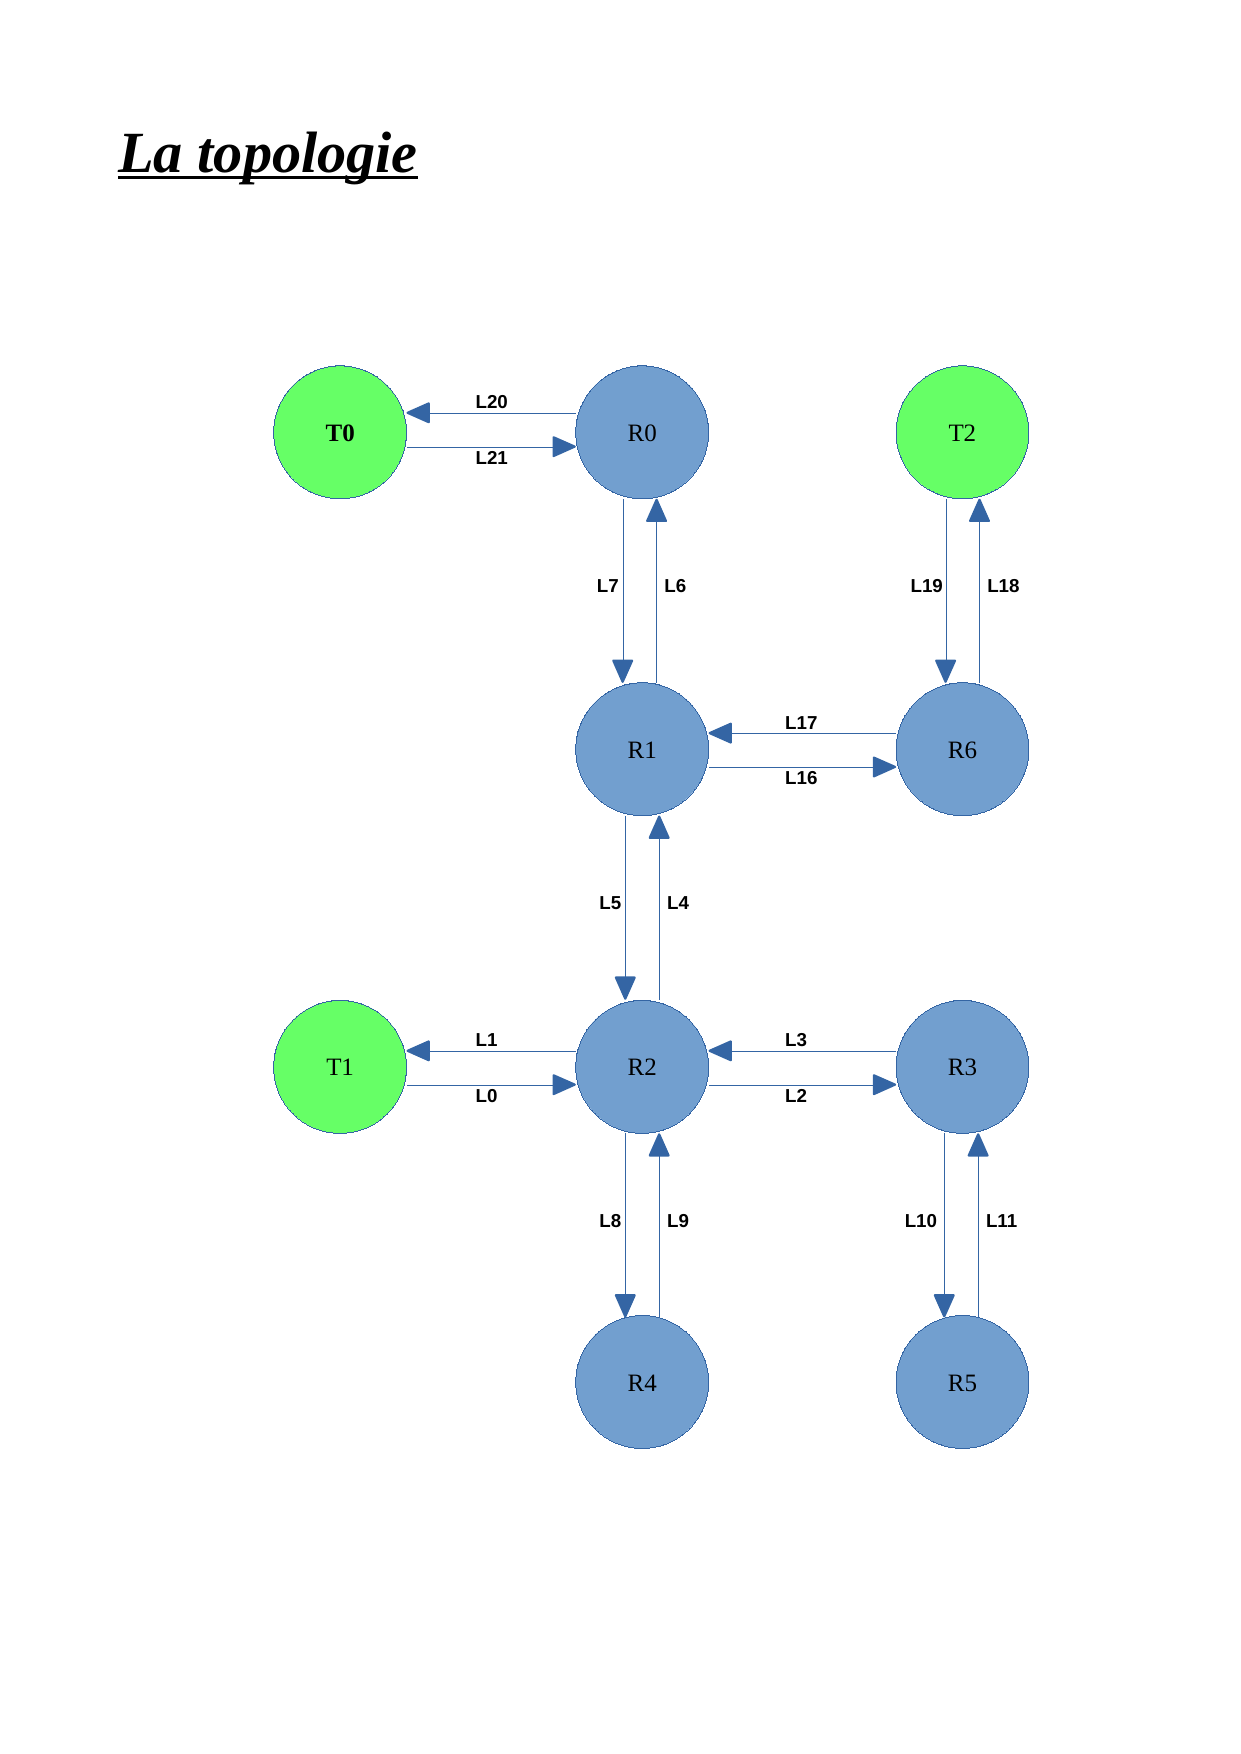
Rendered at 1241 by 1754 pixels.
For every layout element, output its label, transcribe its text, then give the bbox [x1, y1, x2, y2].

text La topologie [118, 118, 1122, 185]
